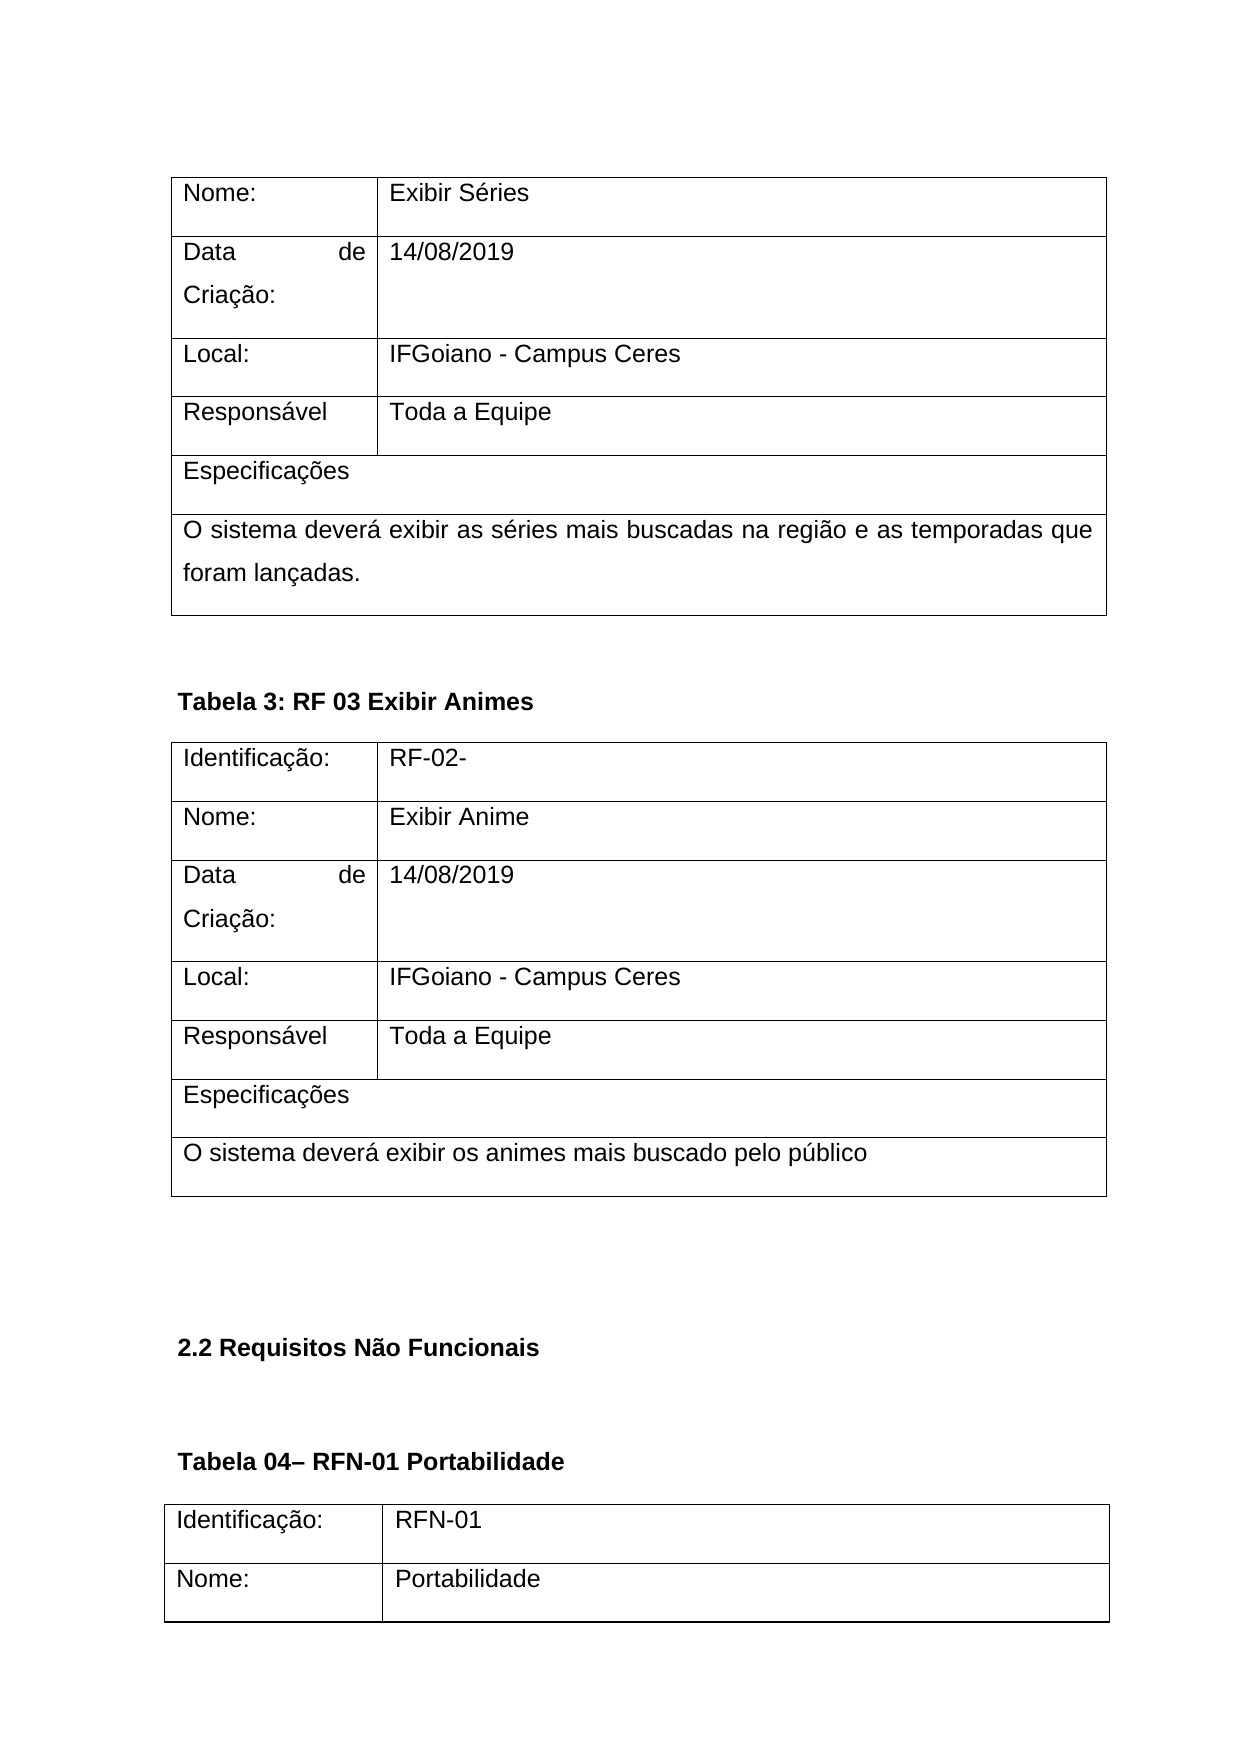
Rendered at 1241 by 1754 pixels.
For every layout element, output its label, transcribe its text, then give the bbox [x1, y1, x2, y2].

table_cell Nome: [172, 178, 377, 236]
table_cell Portabilidade [383, 1564, 1109, 1621]
table_cell Data de Criação: [172, 237, 377, 338]
table_cell IFGoiano - Campus Ceres [378, 339, 1106, 396]
table_cell Exibir Séries [378, 178, 1106, 236]
table_cell Toda a Equipe [378, 397, 1106, 455]
table_header RFN-01 [383, 1505, 1109, 1563]
table_cell Local: [172, 962, 377, 1020]
table_cell 14/08/2019 [378, 861, 1106, 961]
table_header Identificação: [165, 1505, 382, 1563]
table_cell Especificações [172, 1080, 1106, 1137]
text Tabela 3: RF 03 Exibir Animes [177, 687, 1122, 715]
table_cell Nome: [165, 1564, 382, 1621]
text Tabela 04– RFN-01 Portabilidade [177, 1446, 1122, 1475]
table_cell Toda a Equipe [378, 1021, 1106, 1078]
table_cell Responsável [172, 397, 377, 455]
list 2.2 Requisitos Não Funcionais [177, 1333, 1122, 1362]
table_cell Especificações [172, 456, 1106, 513]
table_cell O sistema deverá exibir as séries mais buscadas na região e as temporadas que foram lançadas. [172, 515, 1106, 615]
table_cell Responsável [172, 1021, 377, 1078]
table_cell 14/08/2019 [378, 237, 1106, 338]
table_header Identificação: [172, 743, 377, 801]
table_cell O sistema deverá exibir os animes mais buscado pelo público [172, 1138, 1106, 1196]
table_cell Data de Criação: [172, 861, 377, 961]
table_header RF-02- [378, 743, 1106, 801]
table_cell Local: [172, 339, 377, 396]
table_cell IFGoiano - Campus Ceres [378, 962, 1106, 1020]
table_cell Nome: [172, 802, 377, 859]
table_cell Exibir Anime [378, 802, 1106, 859]
